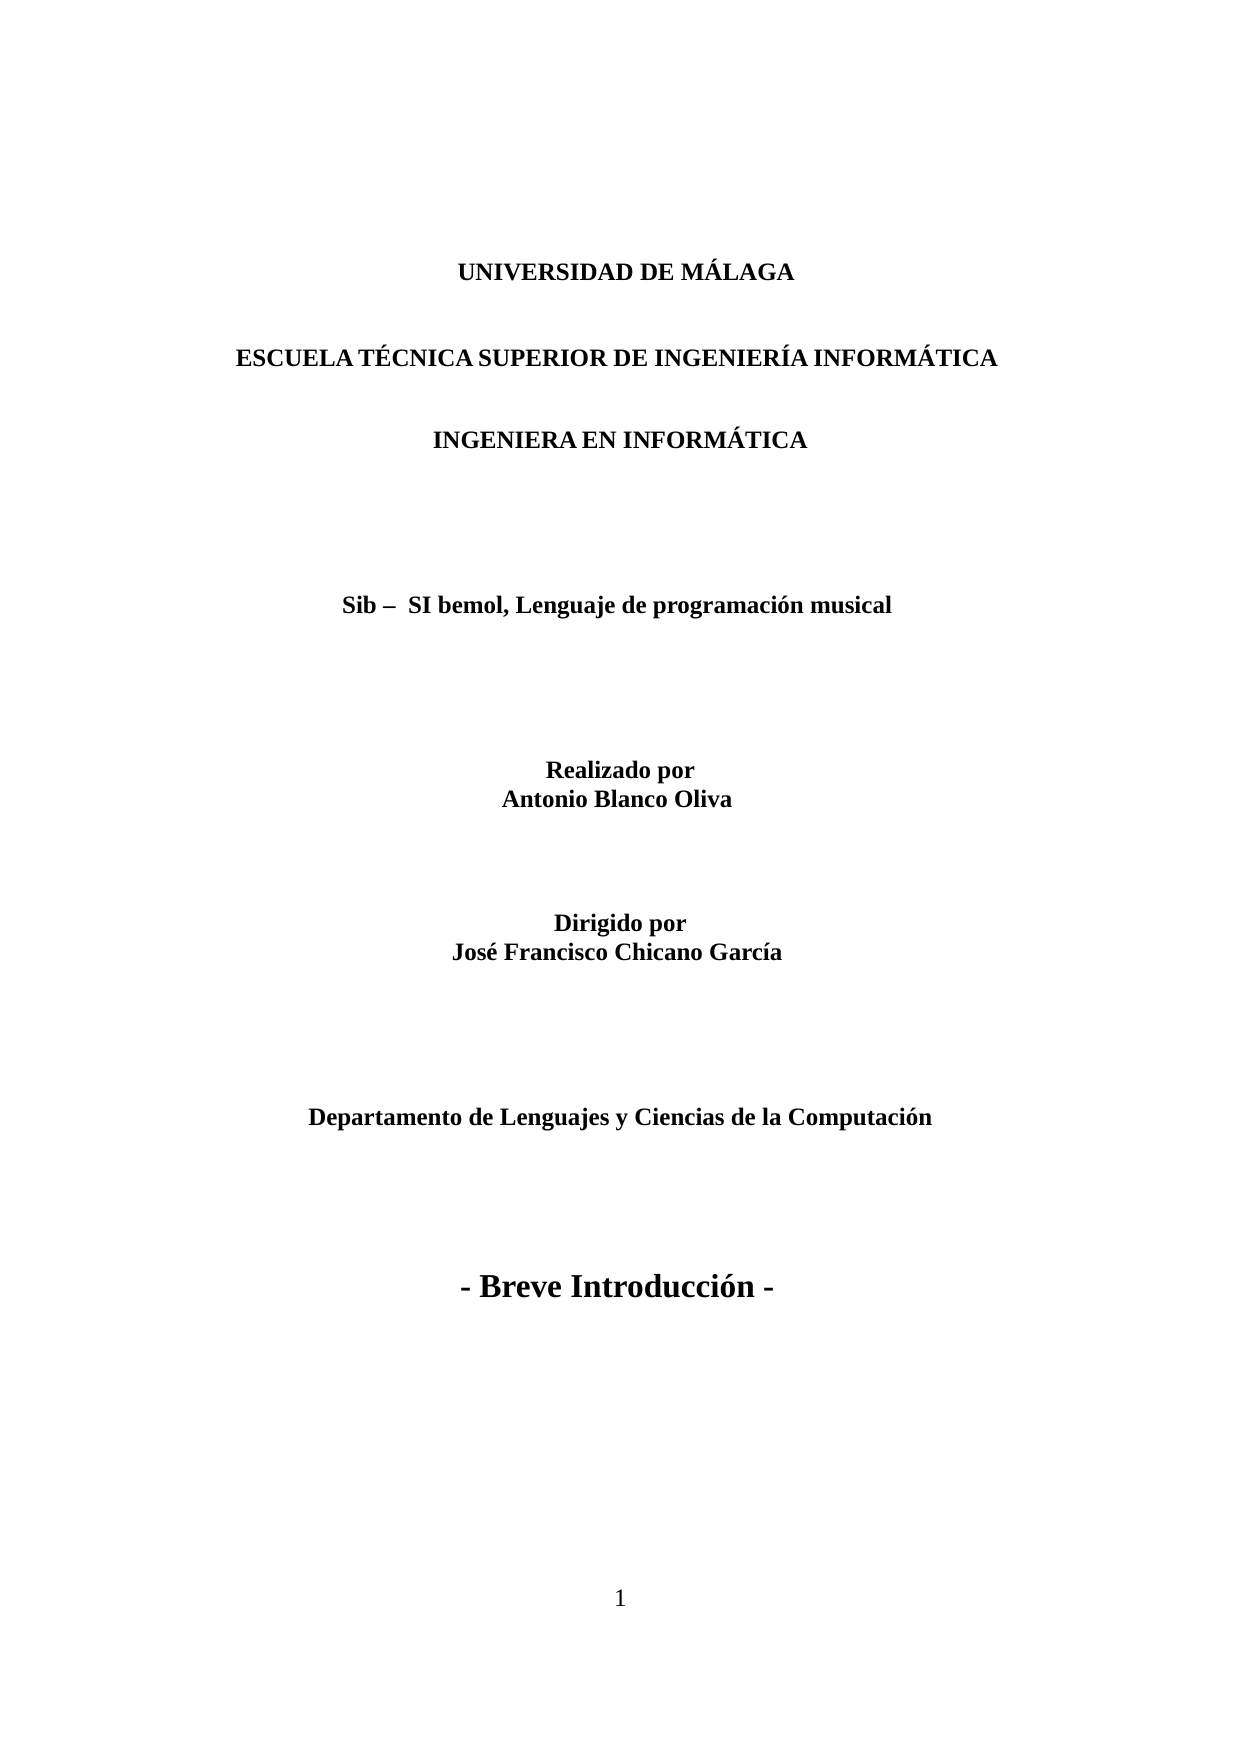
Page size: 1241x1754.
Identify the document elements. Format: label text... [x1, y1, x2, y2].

text Dirigido por José Francisco Chicano García [142, 908, 1098, 966]
text ESCUELA TÉCNICA SUPERIOR DE INGENIERÍA INFORMÁTICA [142, 343, 1098, 372]
text - Breve Introducción - [142, 1267, 1098, 1305]
text UNIVERSIDAD DE MÁLAGA [201, 257, 1057, 286]
text Realizado por Antonio Blanco Oliva [142, 756, 1098, 813]
text INGENIERA EN INFORMÁTICA [142, 426, 1098, 454]
text Sib – SI bemol, Lenguaje de programación musical [142, 591, 1098, 619]
text Departamento de Lenguajes y Ciencias de la Computación [142, 1102, 1098, 1131]
